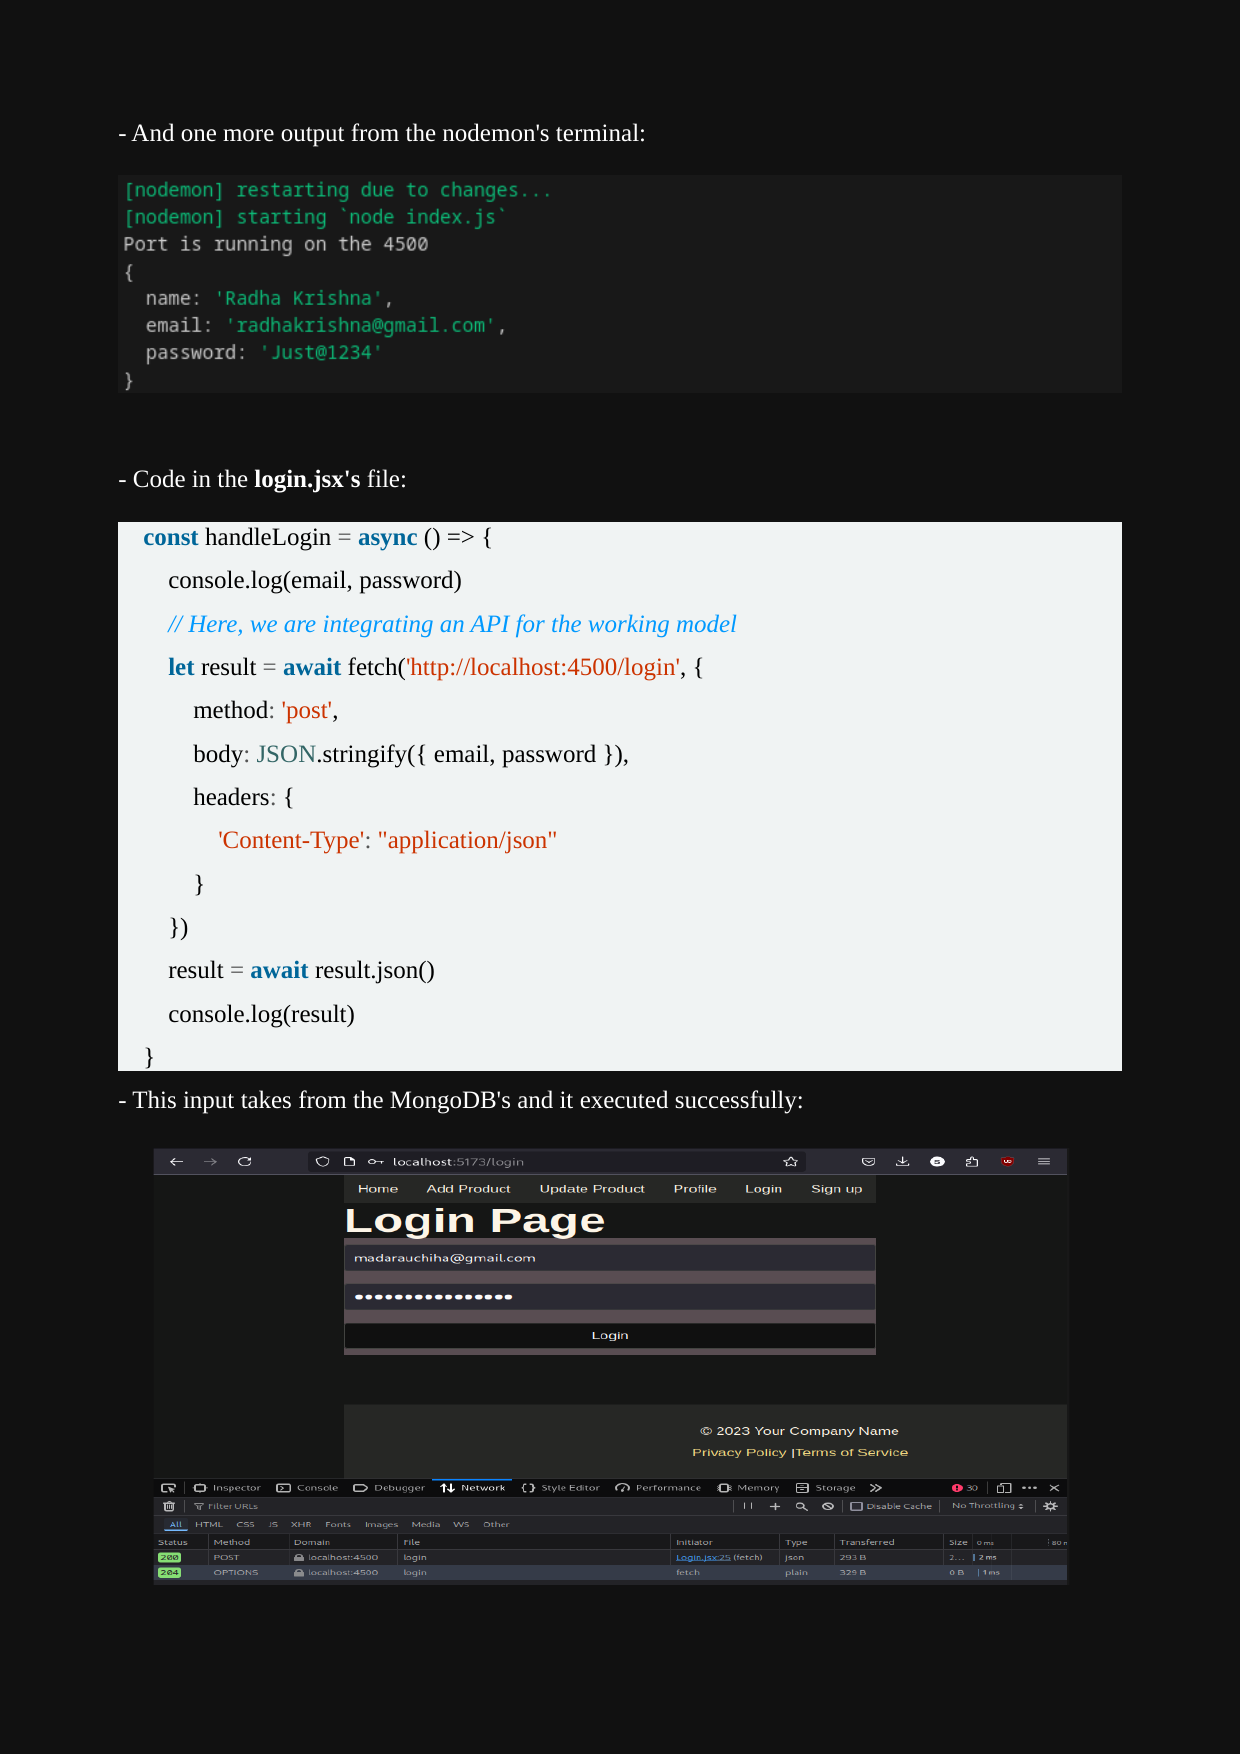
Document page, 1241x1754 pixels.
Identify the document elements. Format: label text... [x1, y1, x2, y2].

text } [118, 1042, 1122, 1071]
text headers: { [118, 782, 1122, 811]
text console.log(result) [118, 999, 1122, 1028]
text let result = await fetch('http://localhost:4500/login', { [118, 652, 1122, 681]
text - Code in the login.jsx's file: [118, 464, 1122, 493]
text body: JSON.stringify({ email, password }), [118, 739, 1122, 768]
picture [118, 175, 1123, 393]
text } [118, 869, 1122, 898]
text result = await result.json() [118, 956, 1122, 984]
text - And one more output from the nodemon's terminal: [118, 118, 1122, 147]
text - This input takes from the MongoDB's and it executed successfully: [118, 1086, 1122, 1114]
text console.log(email, password) [118, 566, 1122, 594]
text method: 'post', [118, 696, 1122, 724]
text 'Content-Type': "application/json" [118, 826, 1122, 854]
text // Here, we are integrating an API for the working model [118, 609, 1122, 638]
text const handleLogin = async () => { [118, 522, 1122, 551]
picture [153, 1148, 1070, 1585]
text }) [118, 912, 1122, 941]
